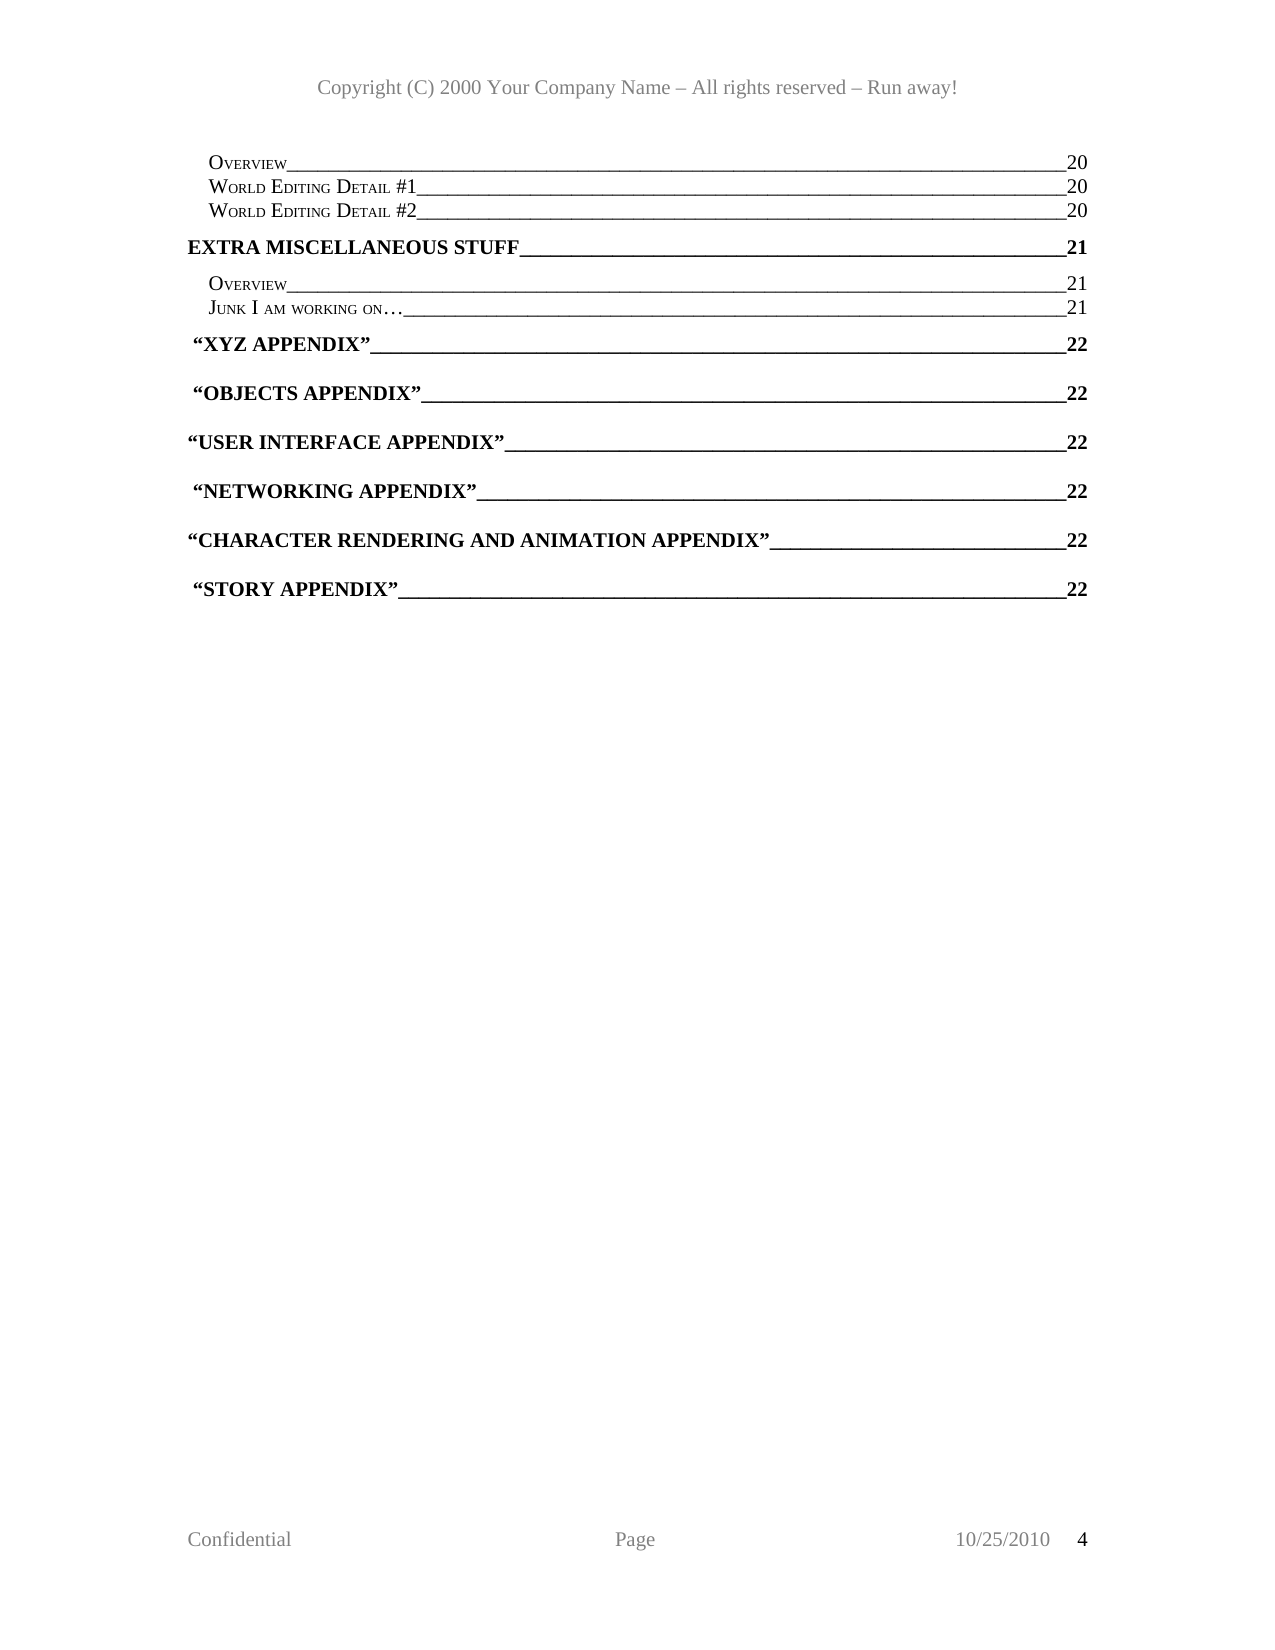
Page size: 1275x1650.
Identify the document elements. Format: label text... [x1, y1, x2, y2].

text “User Interface Appendix” 22 [187, 430, 1087, 454]
text Overview 21 [208, 271, 1087, 295]
text World Editing Detail #2 20 [208, 198, 1087, 222]
text Overview 20 [208, 150, 1087, 174]
text “Objects Appendix” 22 [187, 381, 1087, 405]
text “Networking Appendix” 22 [187, 479, 1087, 503]
text “XYZ Appendix” 22 [187, 332, 1087, 356]
text Junk I am working on… 21 [208, 295, 1087, 319]
text “Character Rendering and Animation Appendix” 22 [187, 528, 1087, 552]
text Extra Miscellaneous Stuff 21 [187, 235, 1087, 259]
text “Story Appendix” 22 [187, 577, 1087, 601]
text World Editing Detail #1 20 [208, 174, 1087, 198]
